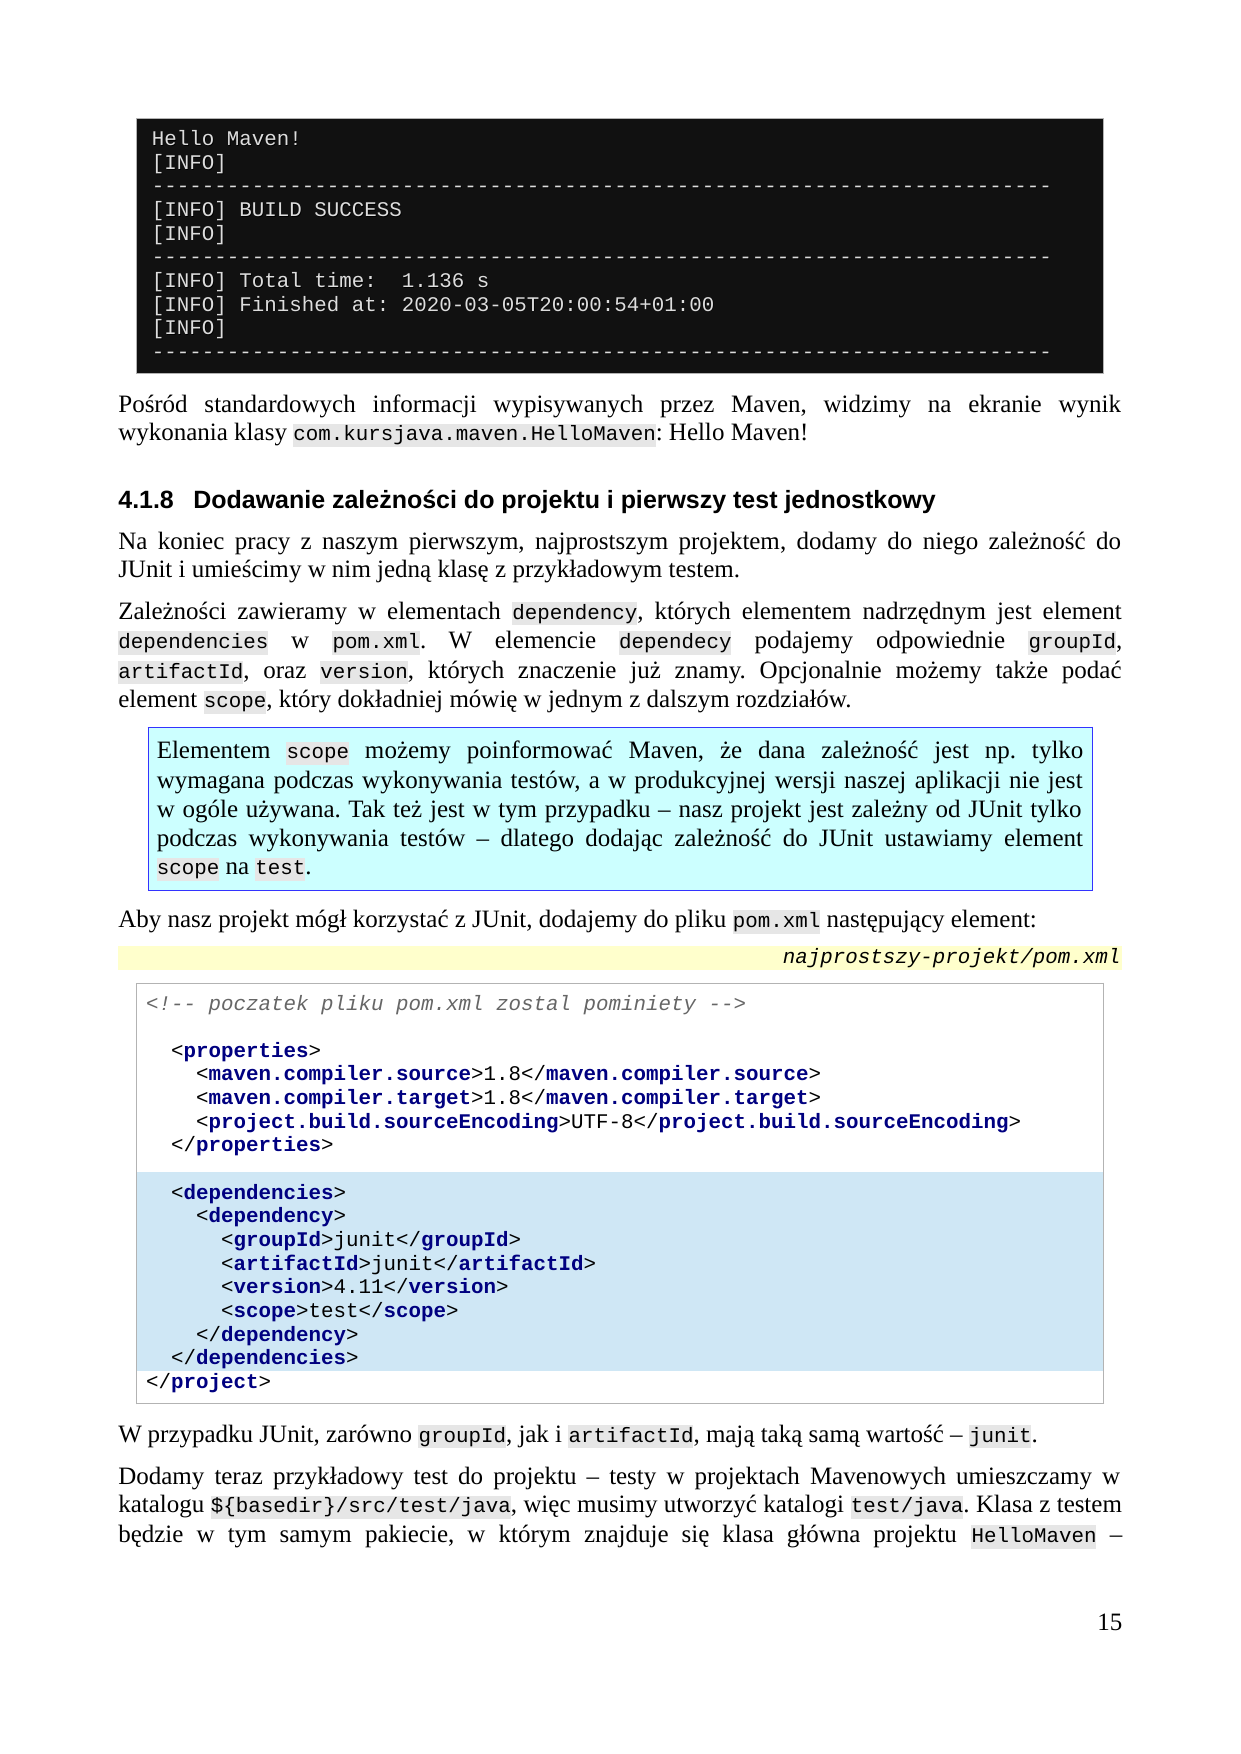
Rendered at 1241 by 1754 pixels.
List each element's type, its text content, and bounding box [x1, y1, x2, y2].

text [INFO] Finished at: 2020-03-05T20:00:54+01:00 [137, 284, 1103, 307]
text [INFO] ------------------------------------------------------------------------ [137, 142, 1103, 189]
text </properties> [137, 1124, 1103, 1158]
text najprostszy-projekt/pom.xml [118, 946, 1122, 970]
text Na koniec pracy z naszym pierwszym, najprostszym projektem, dodamy do niego zależność do JUnit i umieścimy w nim jedną klasę z przykładowym testem. [118, 526, 1122, 583]
text Pośród standardowych informacji wypisywanych przez Maven, widzimy na ekranie wynik wykonania klasy com.kursjava.maven.HelloMaven: Hello Maven! [118, 389, 1122, 447]
text <project.build.sourceEncoding>UTF-8</project.build.sourceEncoding> [137, 1101, 1103, 1124]
text <dependency> [137, 1195, 1103, 1219]
text </dependencies> [137, 1337, 1103, 1361]
text <maven.compiler.source>1.8</maven.compiler.source> [137, 1053, 1103, 1077]
text <version>4.11</version> [137, 1266, 1103, 1290]
text <scope>test</scope> [137, 1290, 1103, 1314]
subtitle Dodawanie zależności do projektu i pierwszy test jednostkowy [118, 484, 1122, 513]
text Aby nasz projekt mógł korzystać z JUnit, dodajemy do pliku pom.xml następujący element: [118, 904, 1122, 934]
text [INFO] ------------------------------------------------------------------------ [137, 213, 1103, 260]
text <maven.compiler.target>1.8</maven.compiler.target> [137, 1077, 1103, 1101]
text Elementem scope możemy poinformować Maven, że dana zależność jest np. tylko wymagana podczas wykonywania testów, a w produkcyjnej wersji naszej aplikacji nie jest w ogóle używana. Tak też jest w tym przypadku – nasz projekt jest zależny od JUnit tylko podczas wykonywania testów – dlatego dodając zależność do JUnit ustawiamy element scope na test. [149, 728, 1092, 890]
text <dependencies> [137, 1172, 1103, 1195]
text <groupId>junit</groupId> [137, 1219, 1103, 1243]
text [INFO] ------------------------------------------------------------------------ [137, 307, 1103, 373]
text Hello Maven! [137, 119, 1103, 142]
text [INFO] BUILD SUCCESS [137, 189, 1103, 213]
text W przypadku JUnit, zarówno groupId, jak i artifactId, mają taką samą wartość – junit. [118, 1419, 1122, 1448]
text <properties> [137, 1030, 1103, 1053]
text </project> [137, 1361, 1103, 1403]
text <!-- poczatek pliku pom.xml zostal pominiety --> [137, 984, 1103, 1016]
text Zależności zawieramy w elementach dependency, których elementem nadrzędnym jest element dependencies w pom.xml. W elemencie dependecy podajemy odpowiednie groupId, artifactId, oraz version, których znaczenie już znamy. Opcjonalnie możemy także podać element scope, który dokładniej mówię w jednym z dalszym rozdziałów. [118, 596, 1122, 714]
text Dodamy teraz przykładowy test do projektu – testy w projektach Mavenowych umieszczamy w katalogu ${basedir}/src/test/java, więc musimy utworzyć katalogi test/java. Klasa z testem będzie w tym samym pakiecie, w którym znajduje się klasa główna projektu HelloMaven – [118, 1461, 1122, 1549]
text [INFO] Total time: 1.136 s [137, 260, 1103, 284]
text </dependency> [137, 1314, 1103, 1337]
text <artifactId>junit</artifactId> [137, 1243, 1103, 1266]
